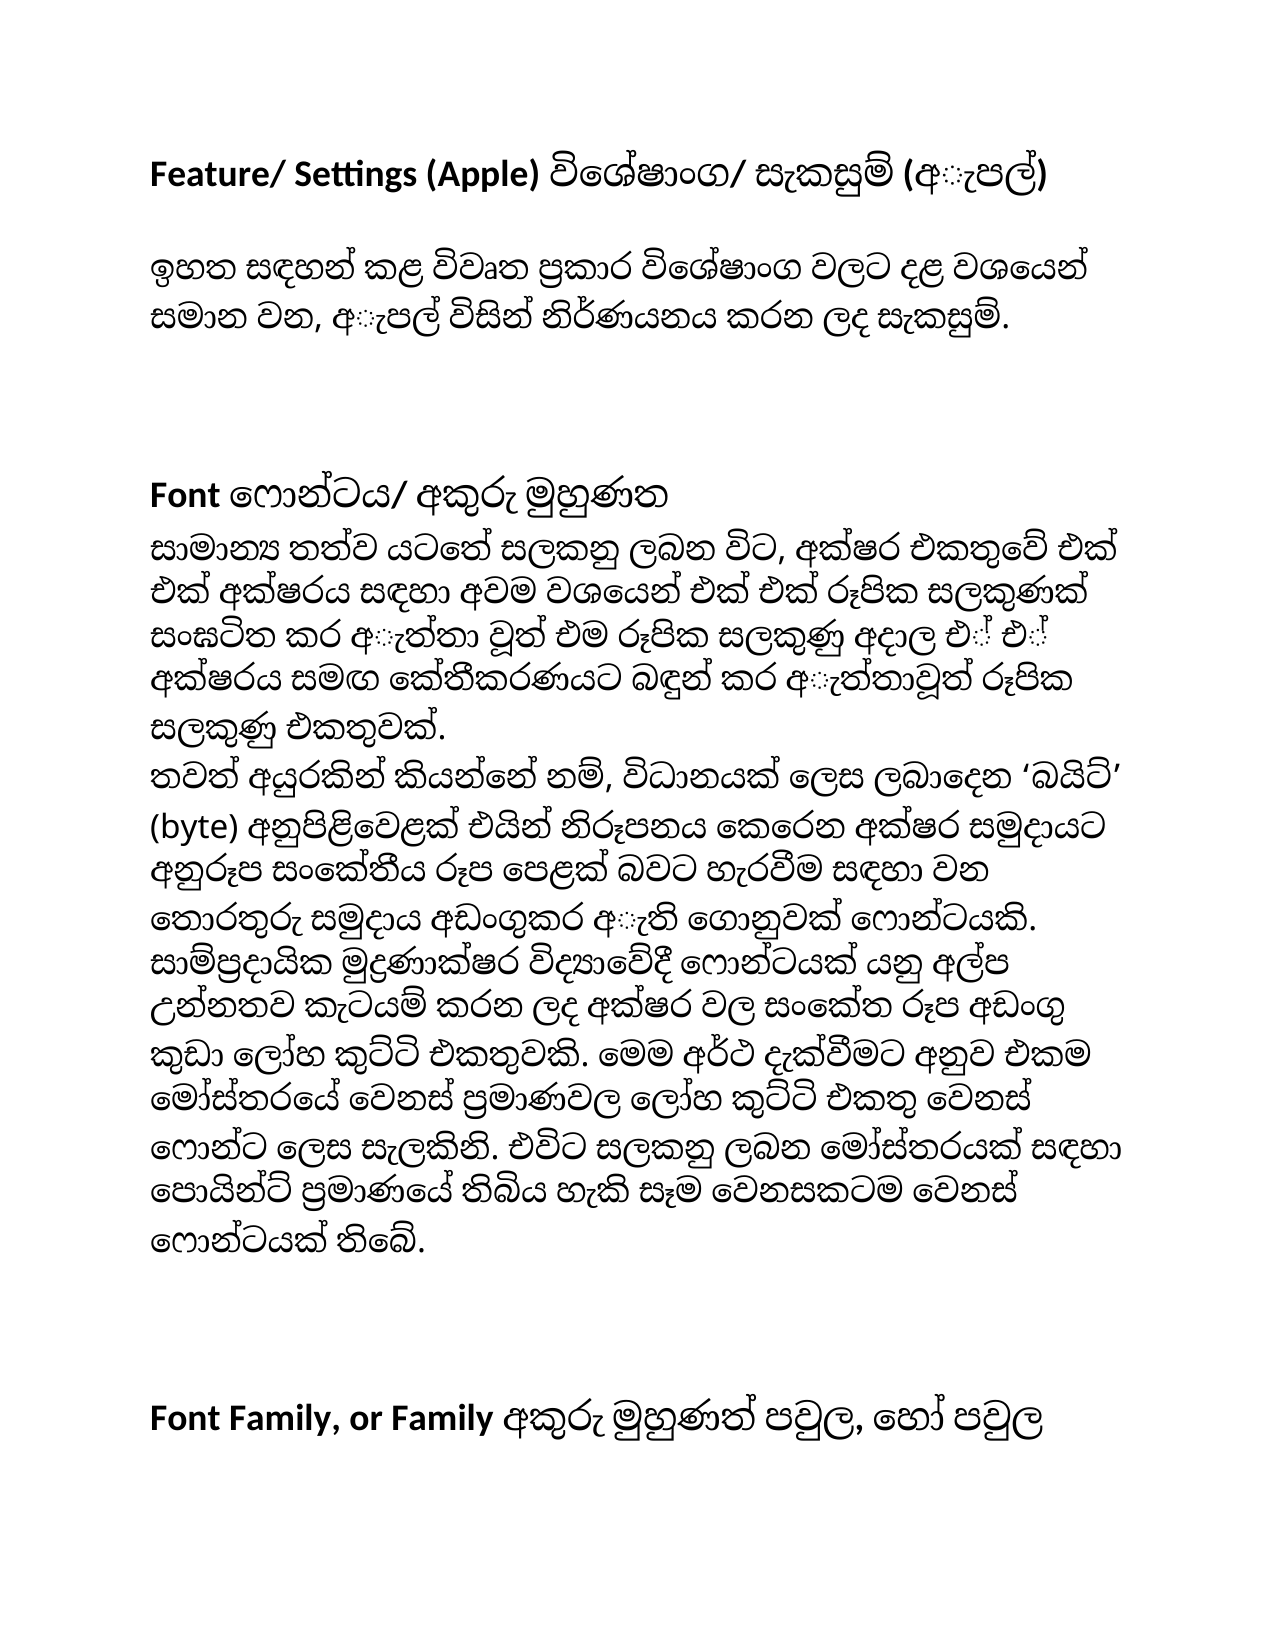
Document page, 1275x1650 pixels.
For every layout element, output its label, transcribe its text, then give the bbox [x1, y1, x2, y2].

subtitle Feature/ Settings (Apple) විශේෂාංග/ සැකසුම් (අැපල්) [1009, 150, 1125, 196]
text ඉහත සඳහන් කළ විවෘත ප්‍රකාර විශේෂාංග වලට දළ වශයෙන් සමාන වන, අැපල් විසින් නිර්ණයනය කරන ලද සැකසුම්. [150, 249, 1125, 342]
text සාමාන්‍ය තත්ව යටතේ සලකනු ලබන විට, අක්ෂර එකතුවේ එක් එක් අක්ෂරය සඳහා අවම වශයෙන් එක් එක් රූපික සලකුණක් සංඝටිත කර අැත්තා වූත් එම රූපික සලකුණු අදාල එ් එ් අක්ෂරය සමඟ කේතීකරණයට බඳුන් කර අැත්තාවූත් රූපික සලකුණු එකතුවක්. [150, 525, 1125, 753]
text තවත් අයුරකින් කියන්නේ නම්, විධානයක් ලෙස ලබාදෙන ‘බයිට්’ (byte) අනුපිළිවෙළක් එයින් නිරූපනය කෙරෙන අක්ෂර සමුදායට අනුරූප සංකේතීය රූප පෙළක් බවට හැරවීම සඳහා වන තොරතුරු සමුදාය අඩංගුකර අැති ගොනුවක් ෆොන්ටයකි. [150, 753, 1125, 944]
subtitle Font Family, or Family අකුරු මුහුණත් පවුල, හෝ පවුල [150, 1394, 1125, 1440]
subtitle Feature/ Settings (Apple) විශේෂාංග/ සැකසුම් (අැපල්) [150, 150, 1029, 196]
subtitle Font ෆොන්ටය/ අකුරු මුහුණත [150, 471, 1125, 516]
text සාම්ප්‍රදායික මුද්‍රණාක්ෂර විද්‍යාවේදී ෆොන්ටයක් යනු අල්ප උන්නතව කැටයම් කරන ලද අක්ෂර වල සංකේත රූප අඩංගු කුඩා ලෝහ කුට්ටි එකතුවකි. මෙම අර්ථ දැක්වීමට අනුව එකම මෝස්තරයේ වෙනස් ප්‍රමාණවල ලෝහ කුට්ටි එකතු වෙනස් ෆොන්ට ලෙස සැලකිනි. එවිට සලකනු ලබන මෝස්තරයක් සඳහා පොයින්ට් ප්‍රමාණයේ තිබිය හැකි සෑම වෙනසකටම වෙනස් ෆොන්ටයක් තිබේ. [150, 944, 1125, 1266]
